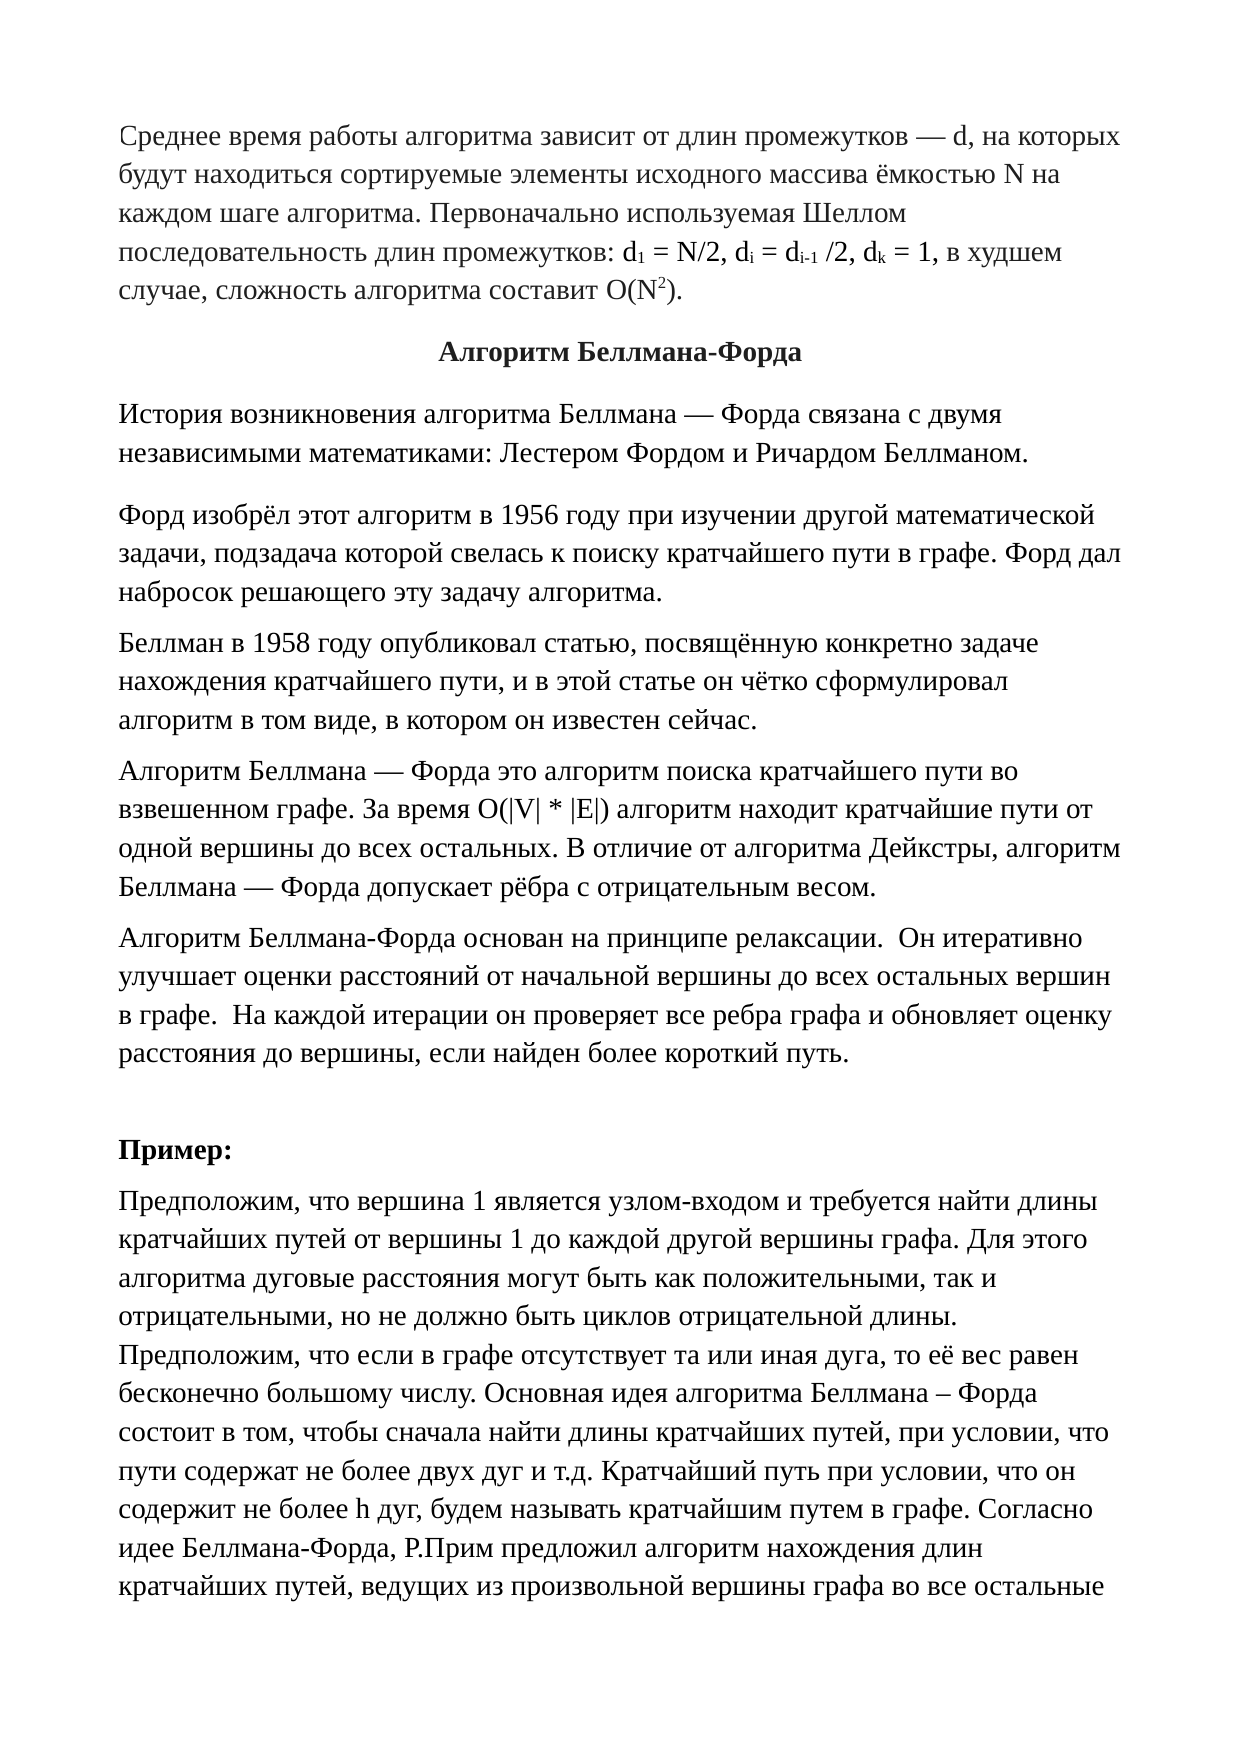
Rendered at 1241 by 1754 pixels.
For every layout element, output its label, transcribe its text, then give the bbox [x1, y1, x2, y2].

text Предположим, что вершина 1 является узлом-входом и требуется найти длины кратчайших путей от вершины 1 до каждой другой вершины графа. Для этого алгоритма дуговые расстояния могут быть как положительными, так и отрицательными, но не должно быть циклов отрицательной длины. Предположим, что если в графе отсутствует та или иная дуга, то её вес равен бесконечно большому числу. Основная идея алгоритма Беллмана – Форда состоит в том, чтобы сначала найти длины кратчайших путей, при условии, что пути содержат не более двух дуг и т.д. Кратчайший путь при условии, что он содержит не более h дуг, будем называть кратчайшим путем в графе. Согласно идее Беллмана-Форда, Р.Прим предложил алгоритм нахождения длин кратчайших путей, ведущих из произвольной вершины графа во все остальные [118, 1183, 1122, 1602]
text Беллман в 1958 году опубликовал статью, посвящённую конкретно задаче нахождения кратчайшего пути, и в этой статье он чётко сформулировал алгоритм в том виде, в котором он известен сейчас. [118, 625, 1122, 736]
text Алгоритм Беллмана-Форда [118, 334, 1122, 368]
text История возникновения алгоритма Беллмана — Форда связана с двумя независимыми математиками: Лестером Фордом и Ричардом Беллманом. [118, 396, 1122, 468]
text Алгоритм Беллмана — Форда это алгоритм поиска кратчайшего пути во взвешенном графе. За время O(|V| * |E|) алгоритм находит кратчайшие пути от одной вершины до всех остальных. В отличие от алгоритма Дейкстры, алгоритм Беллмана — Форда допускает рёбра с отрицательным весом. [118, 753, 1122, 902]
text Алгоритм Беллмана-Форда основан на принципе релаксации. Он итеративно улучшает оценки расстояний от начальной вершины до всех остальных вершин в графе. На каждой итерации он проверяет все ребра графа и обновляет оценку расстояния до вершины, если найден более короткий путь. [118, 920, 1122, 1069]
text Среднее время работы алгоритма зависит от длин промежутков — d, на которых будут находиться сортируемые элементы исходного массива ёмкостью N на каждом шаге алгоритма. Первоначально используемая Шеллом последовательность длин промежутков: d1 = N/2, di = di-1 /2, dk = 1, в худшем случае, сложность алгоритма составит O(N2). [118, 118, 1122, 306]
text Форд изобрёл этот алгоритм в 1956 году при изучении другой математической задачи, подзадача которой свелась к поиску кратчайшего пути в графе. Форд дал набросок решающего эту задачу алгоритма. [118, 497, 1122, 607]
text Пример: [118, 1132, 1122, 1165]
